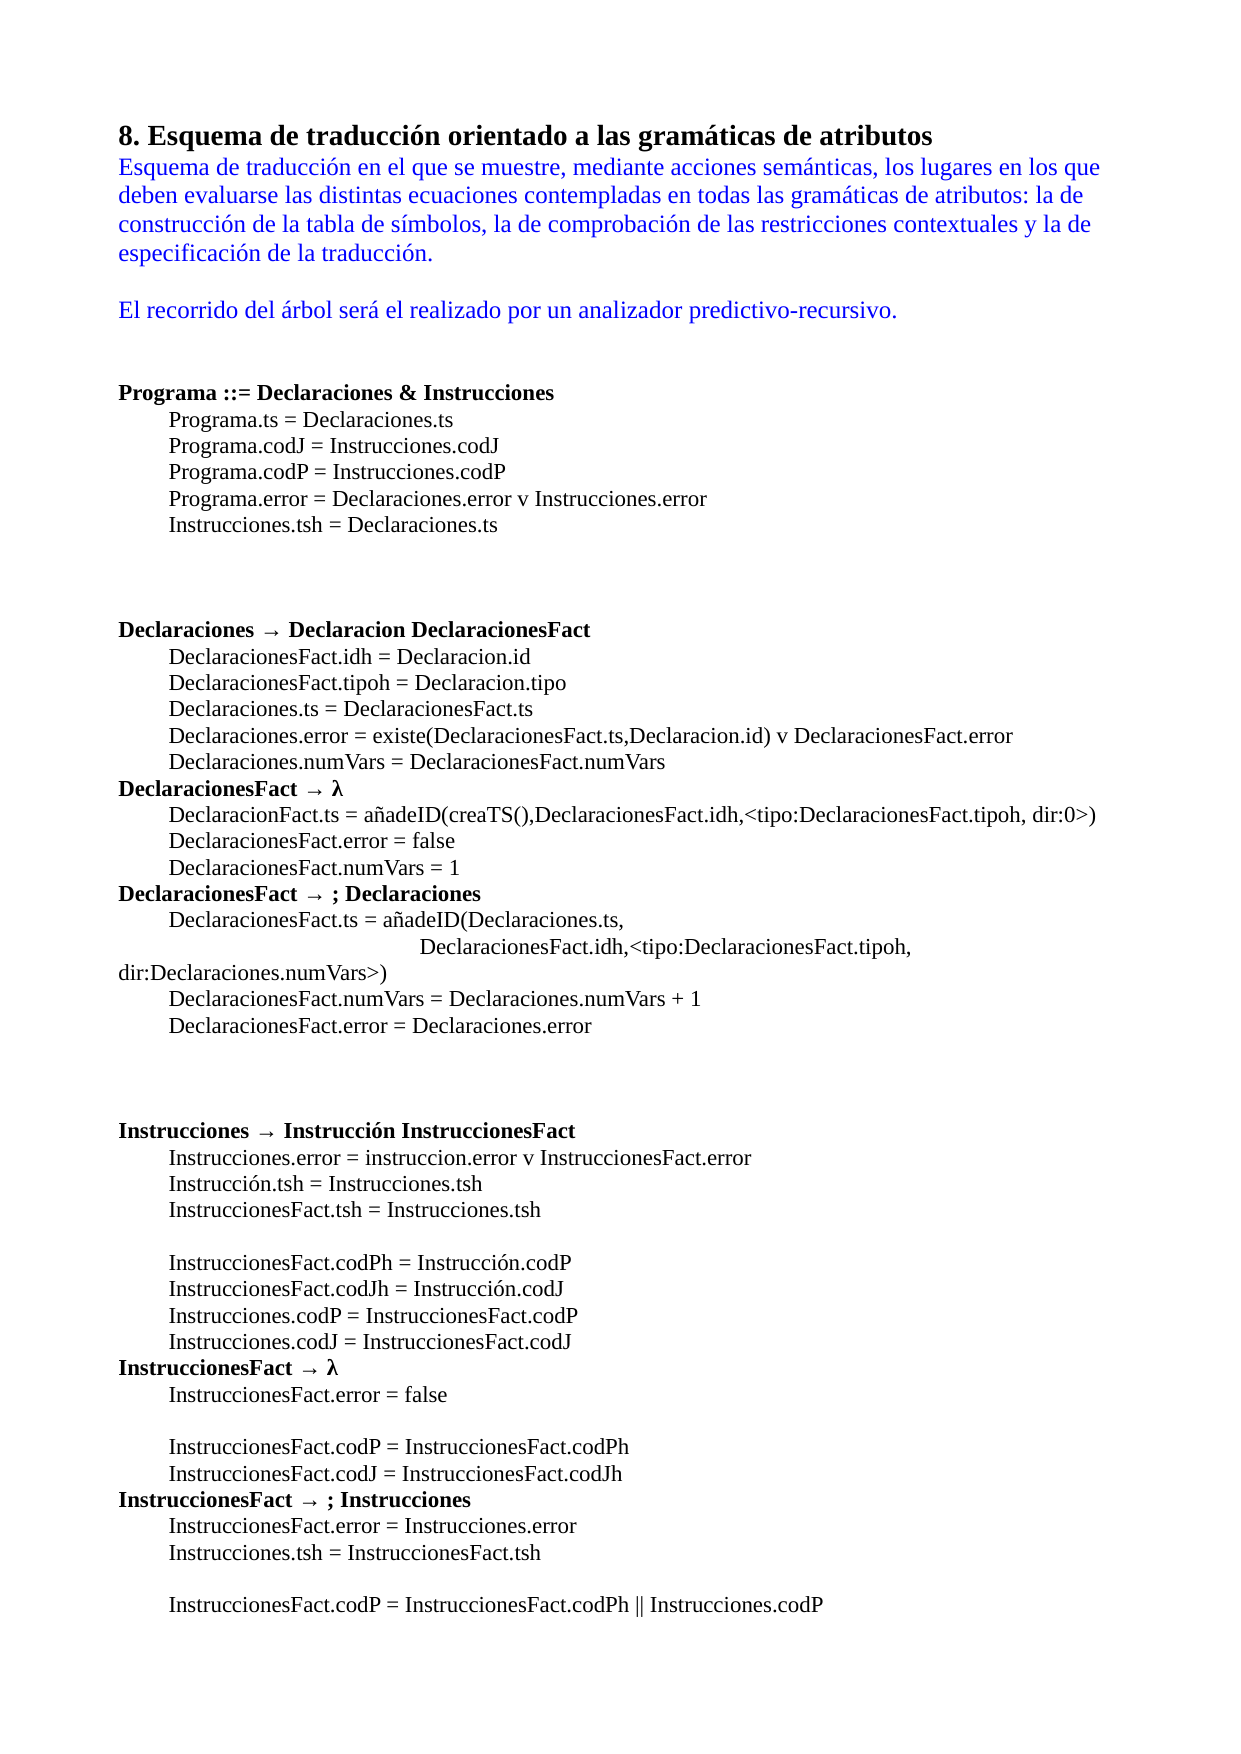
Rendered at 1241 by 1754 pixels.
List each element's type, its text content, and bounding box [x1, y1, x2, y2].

text DeclaracionesFact.numVars = 1 [118, 854, 1122, 880]
text DeclaracionesFact.idh,<tipo:DeclaracionesFact.tipoh, dir:Declaraciones.numVars>) [118, 933, 1122, 985]
text Instrucciones.codP = InstruccionesFact.codP [118, 1302, 1122, 1328]
text InstruccionesFact → λ [118, 1354, 1122, 1381]
text DeclaracionFact.ts = añadeID(creaTS(),DeclaracionesFact.idh,<tipo:DeclaracionesFact.tipoh, dir:0>) [118, 801, 1122, 827]
text InstruccionesFact.tsh = Instrucciones.tsh [118, 1196, 1122, 1223]
text 8. Esquema de traducción orientado a las gramáticas de atributos [118, 118, 1122, 152]
text InstruccionesFact.codPh = Instrucción.codP [118, 1249, 1122, 1275]
text Programa.codP = Instrucciones.codP [118, 458, 1122, 485]
text El recorrido del árbol será el realizado por un analizador predictivo-recursivo. [118, 295, 1122, 324]
text InstruccionesFact.codJ = InstruccionesFact.codJh [118, 1460, 1122, 1486]
text InstruccionesFact → ; Instrucciones [118, 1486, 1122, 1512]
text Declaraciones.ts = DeclaracionesFact.ts [118, 696, 1122, 722]
text DeclaracionesFact.idh = Declaracion.id [118, 643, 1122, 669]
text DeclaracionesFact.error = Declaraciones.error [118, 1012, 1122, 1038]
text InstruccionesFact.error = Instrucciones.error [118, 1512, 1122, 1539]
text Instrucción.tsh = Instrucciones.tsh [118, 1170, 1122, 1196]
text Instrucciones.tsh = InstruccionesFact.tsh [118, 1539, 1122, 1565]
text Instrucciones → Instrucción InstruccionesFact [118, 1117, 1122, 1143]
text Esquema de traducción en el que se muestre, mediante acciones semánticas, los lugares en los que deben evaluarse las distintas ecuaciones contempladas en todas las gramáticas de atributos: la de construcción de la tabla de símbolos, la de comprobación de las restricciones contextuales y la de especificación de la traducción. [118, 152, 1122, 267]
text Instrucciones.tsh = Declaraciones.ts [118, 511, 1122, 537]
text Declaraciones.numVars = DeclaracionesFact.numVars [118, 748, 1122, 774]
text Programa ::= Declaraciones & Instrucciones [118, 379, 1122, 406]
text InstruccionesFact.codJh = Instrucción.codJ [118, 1275, 1122, 1302]
text DeclaracionesFact → λ [118, 774, 1122, 801]
text Instrucciones.error = instruccion.error v InstruccionesFact.error [118, 1143, 1122, 1170]
text InstruccionesFact.codP = InstruccionesFact.codPh [118, 1433, 1122, 1460]
text DeclaracionesFact.ts = añadeID(Declaraciones.ts, [118, 906, 1122, 933]
text Programa.ts = Declaraciones.ts [118, 406, 1122, 432]
text DeclaracionesFact.numVars = Declaraciones.numVars + 1 [118, 985, 1122, 1012]
text DeclaracionesFact.tipoh = Declaracion.tipo [118, 669, 1122, 696]
text Declaraciones.error = existe(DeclaracionesFact.ts,Declaracion.id) v DeclaracionesFact.error [118, 722, 1122, 748]
text DeclaracionesFact → ; Declaraciones [118, 880, 1122, 906]
text Declaraciones → Declaracion DeclaracionesFact [118, 616, 1122, 643]
text DeclaracionesFact.error = false [118, 827, 1122, 854]
text InstruccionesFact.codP = InstruccionesFact.codPh || Instrucciones.codP [118, 1592, 1122, 1618]
text Programa.error = Declaraciones.error v Instrucciones.error [118, 485, 1122, 511]
text InstruccionesFact.error = false [118, 1381, 1122, 1407]
text Programa.codJ = Instrucciones.codJ [118, 432, 1122, 458]
text Instrucciones.codJ = InstruccionesFact.codJ [118, 1328, 1122, 1354]
